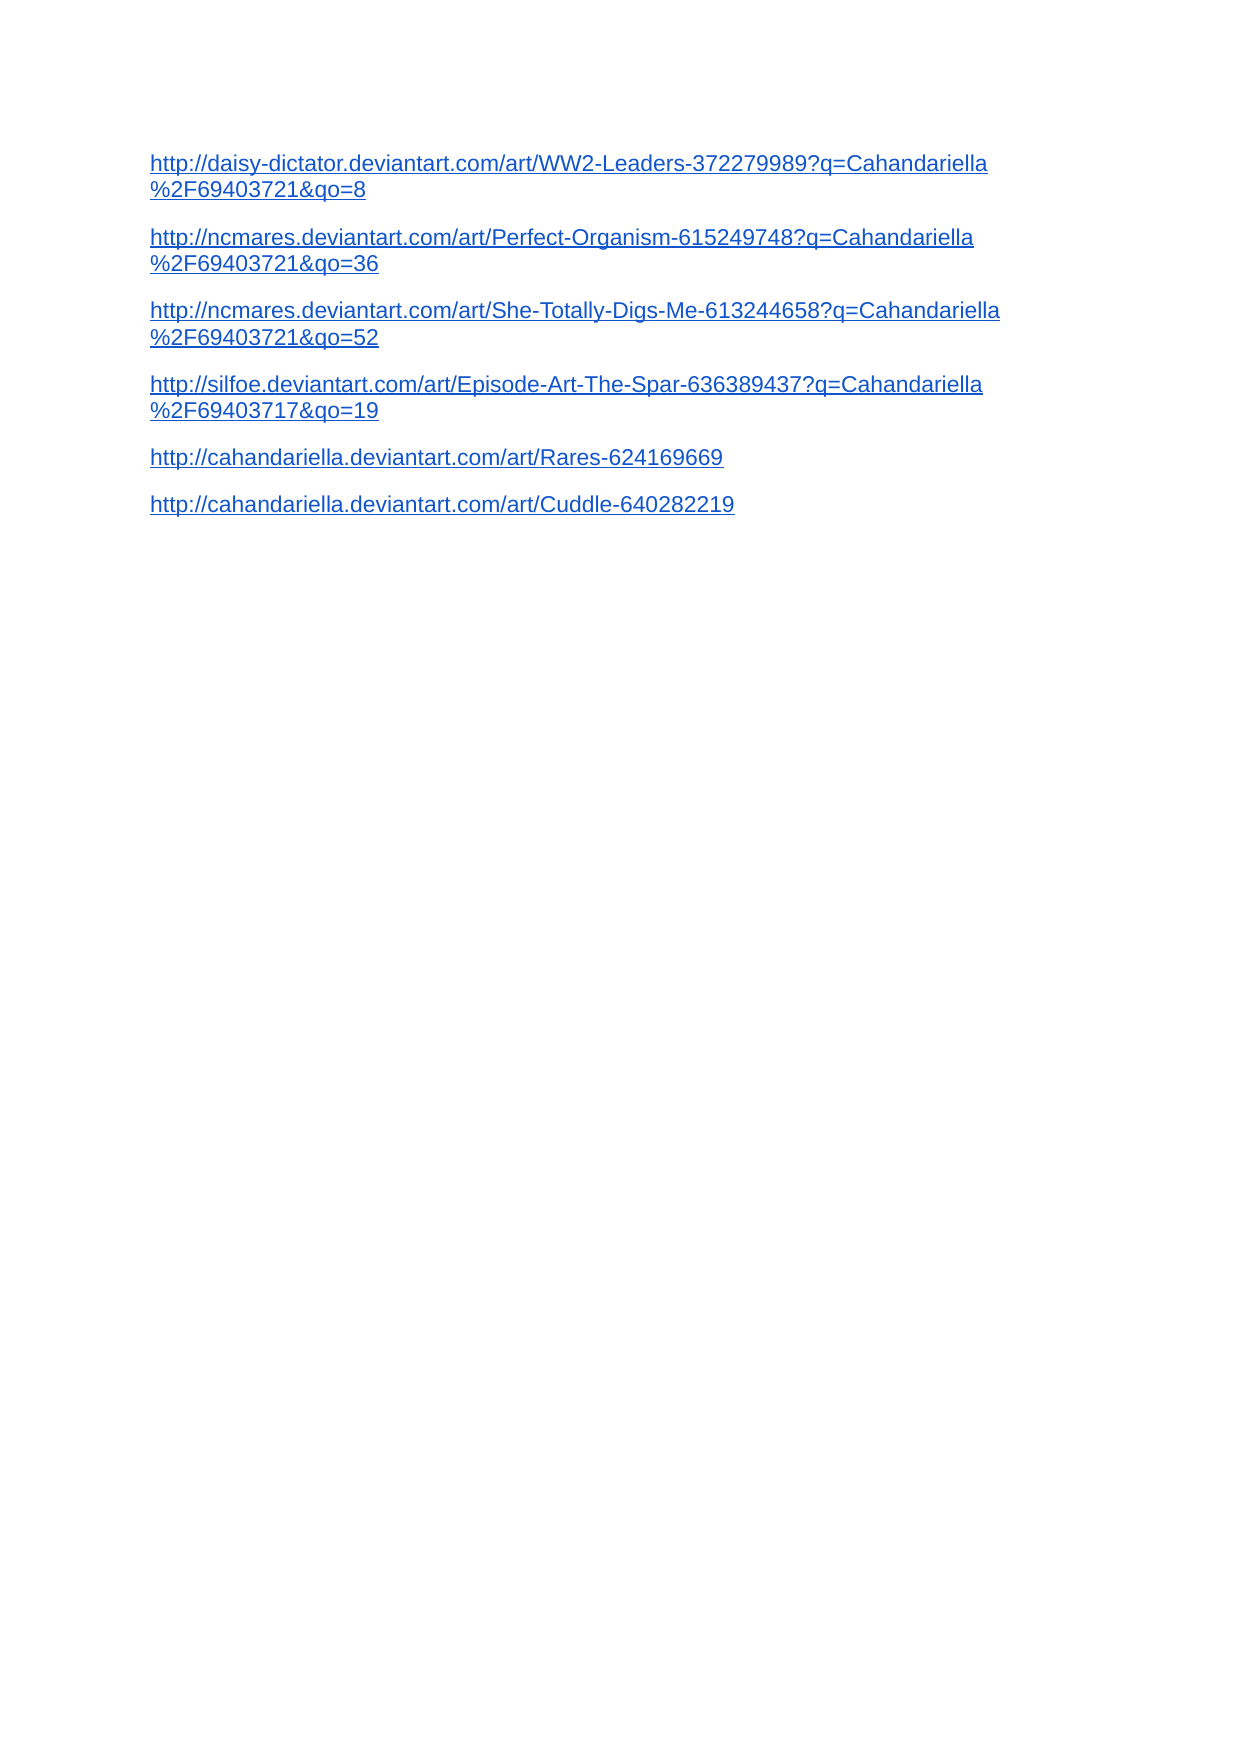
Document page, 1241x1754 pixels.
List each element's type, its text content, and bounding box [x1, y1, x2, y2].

text http://cahandariella.deviantart.com/art/Rares-624169669 [150, 444, 1090, 471]
text http://ncmares.deviantart.com/art/Perfect-Organism-615249748?q=Cahandariella%2F69403721&qo=36 [150, 223, 1090, 276]
text http://silfoe.deviantart.com/art/Episode-Art-The-Spar-636389437?q=Cahandariella%2F69403717&qo=19 [150, 371, 1090, 423]
text http://cahandariella.deviantart.com/art/Cuddle-640282219 [150, 491, 1090, 518]
text http://daisy-dictator.deviantart.com/art/WW2-Leaders-372279989?q=Cahandariella%2F69403721&qo=8 [150, 150, 1090, 203]
text http://ncmares.deviantart.com/art/She-Totally-Digs-Me-613244658?q=Cahandariella%2F69403721&qo=52 [150, 297, 1090, 350]
